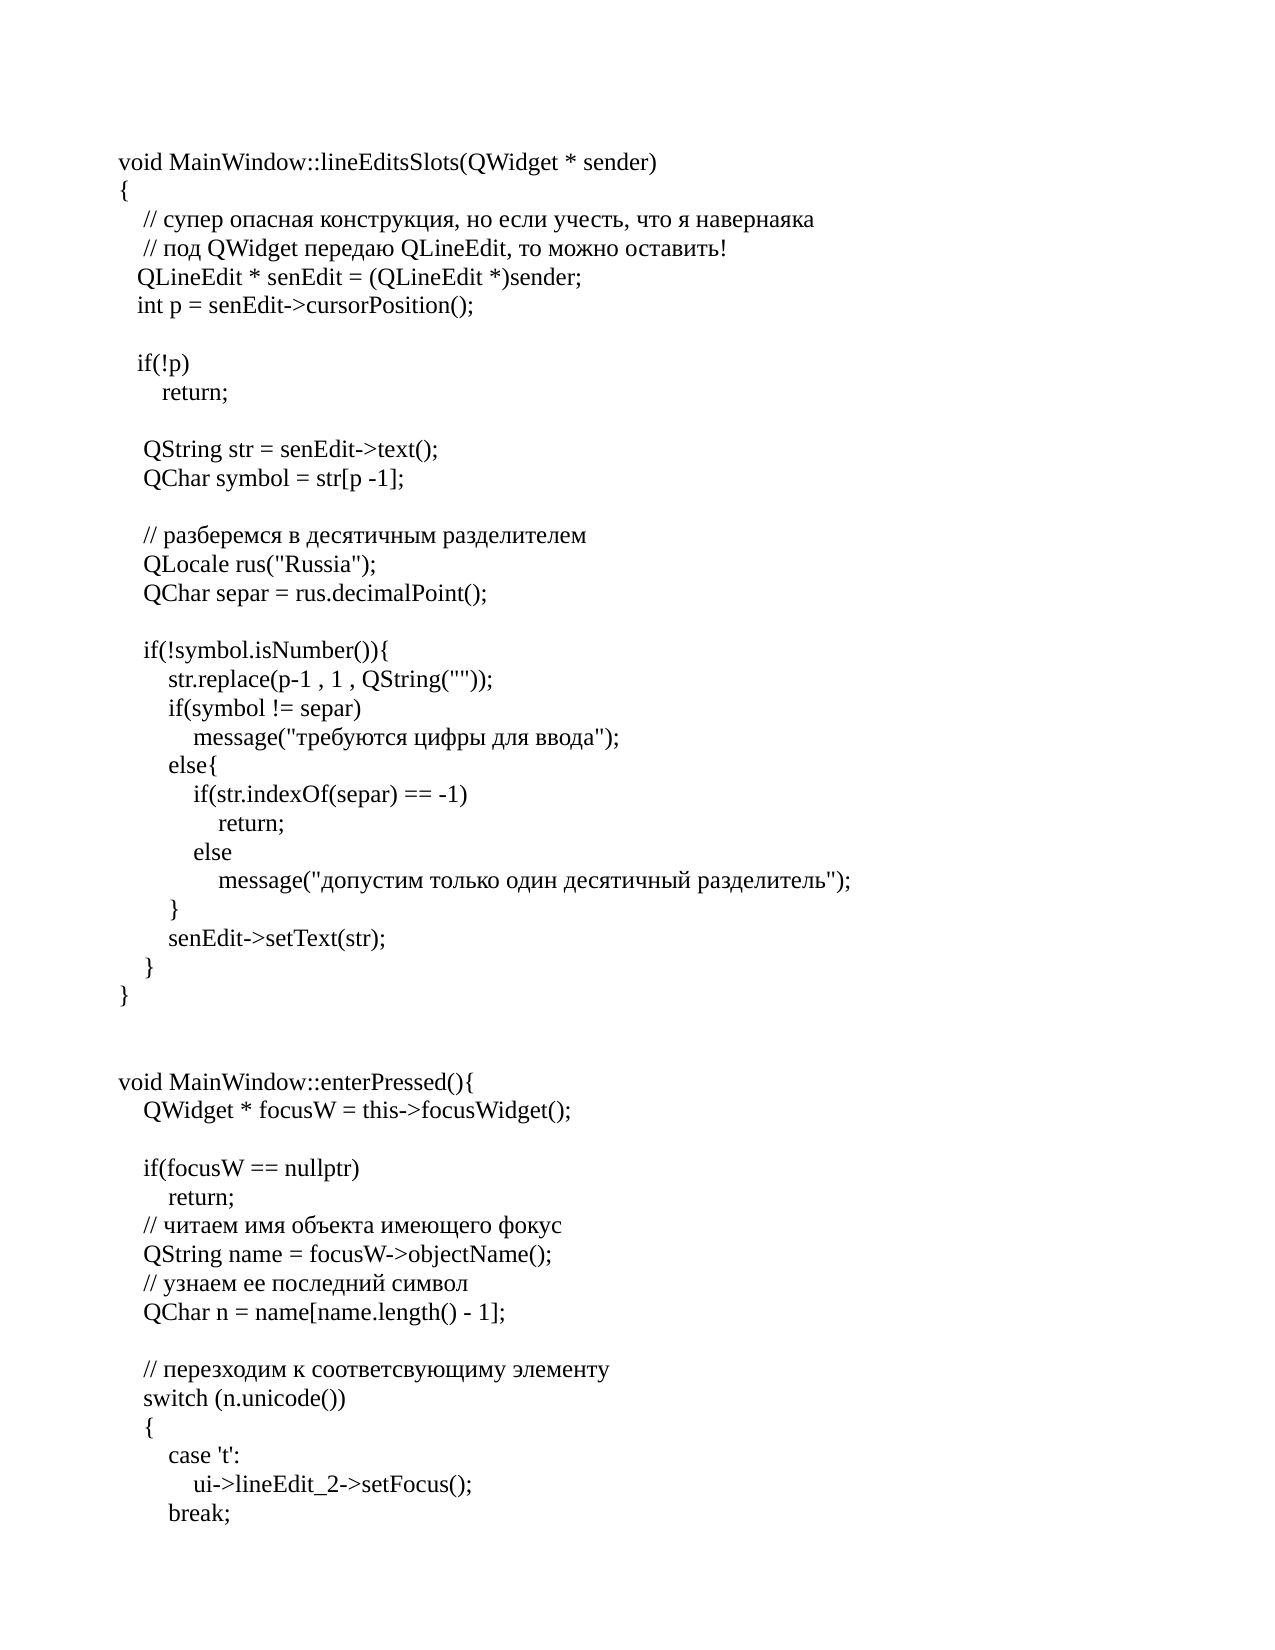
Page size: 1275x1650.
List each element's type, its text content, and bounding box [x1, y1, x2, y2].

text // супер опасная конструкция, но если учесть, что я навернаяка [118, 204, 1157, 233]
text ui->lineEdit_2->setFocus(); [118, 1469, 1157, 1498]
text // разберемся в десятичным разделителем [118, 521, 1157, 549]
text if(str.indexOf(separ) == -1) [118, 779, 1157, 808]
text QChar n = name[name.length() - 1]; [118, 1297, 1157, 1326]
text // перезходим к соответсвующиму элементу [118, 1354, 1157, 1383]
text if(!symbol.isNumber()){ [118, 636, 1157, 664]
text if(!p) [118, 348, 1157, 377]
text else [118, 837, 1157, 866]
text switch (n.unicode()) [118, 1383, 1157, 1412]
text message("допустим только один десятичный разделитель"); [118, 866, 1157, 894]
text break; [118, 1498, 1157, 1527]
text return; [118, 1182, 1157, 1211]
text if(focusW == nullptr) [118, 1153, 1157, 1182]
text void MainWindow::lineEditsSlots(QWidget * sender) [118, 147, 1157, 176]
text case 't': [118, 1441, 1157, 1469]
text QChar separ = rus.decimalPoint(); [118, 578, 1157, 607]
text if(symbol != separ) [118, 693, 1157, 722]
text QString str = senEdit->text(); [118, 434, 1157, 463]
text } [118, 981, 1157, 1009]
text QChar symbol = str[p -1]; [118, 463, 1157, 492]
text return; [118, 808, 1157, 837]
text { [118, 1412, 1157, 1441]
text int p = senEdit->cursorPosition(); [118, 291, 1157, 319]
text // под QWidget передаю QLineEdit, то можно оставить! [118, 233, 1157, 262]
text } [118, 894, 1157, 923]
text void MainWindow::enterPressed(){ [118, 1067, 1157, 1096]
text senEdit->setText(str); [118, 923, 1157, 952]
text QString name = focusW->objectName(); [118, 1239, 1157, 1268]
text // узнаем ее последний символ [118, 1268, 1157, 1297]
text { [118, 176, 1157, 204]
text QLocale rus("Russia"); [118, 549, 1157, 578]
text str.replace(p-1 , 1 , QString("")); [118, 664, 1157, 693]
text } [118, 952, 1157, 981]
text // читаем имя объекта имеющего фокус [118, 1211, 1157, 1239]
text QWidget * focusW = this->focusWidget(); [118, 1096, 1157, 1124]
text QLineEdit * senEdit = (QLineEdit *)sender; [118, 262, 1157, 291]
text return; [118, 377, 1157, 406]
text else{ [118, 751, 1157, 779]
text message("требуются цифры для ввода"); [118, 722, 1157, 751]
